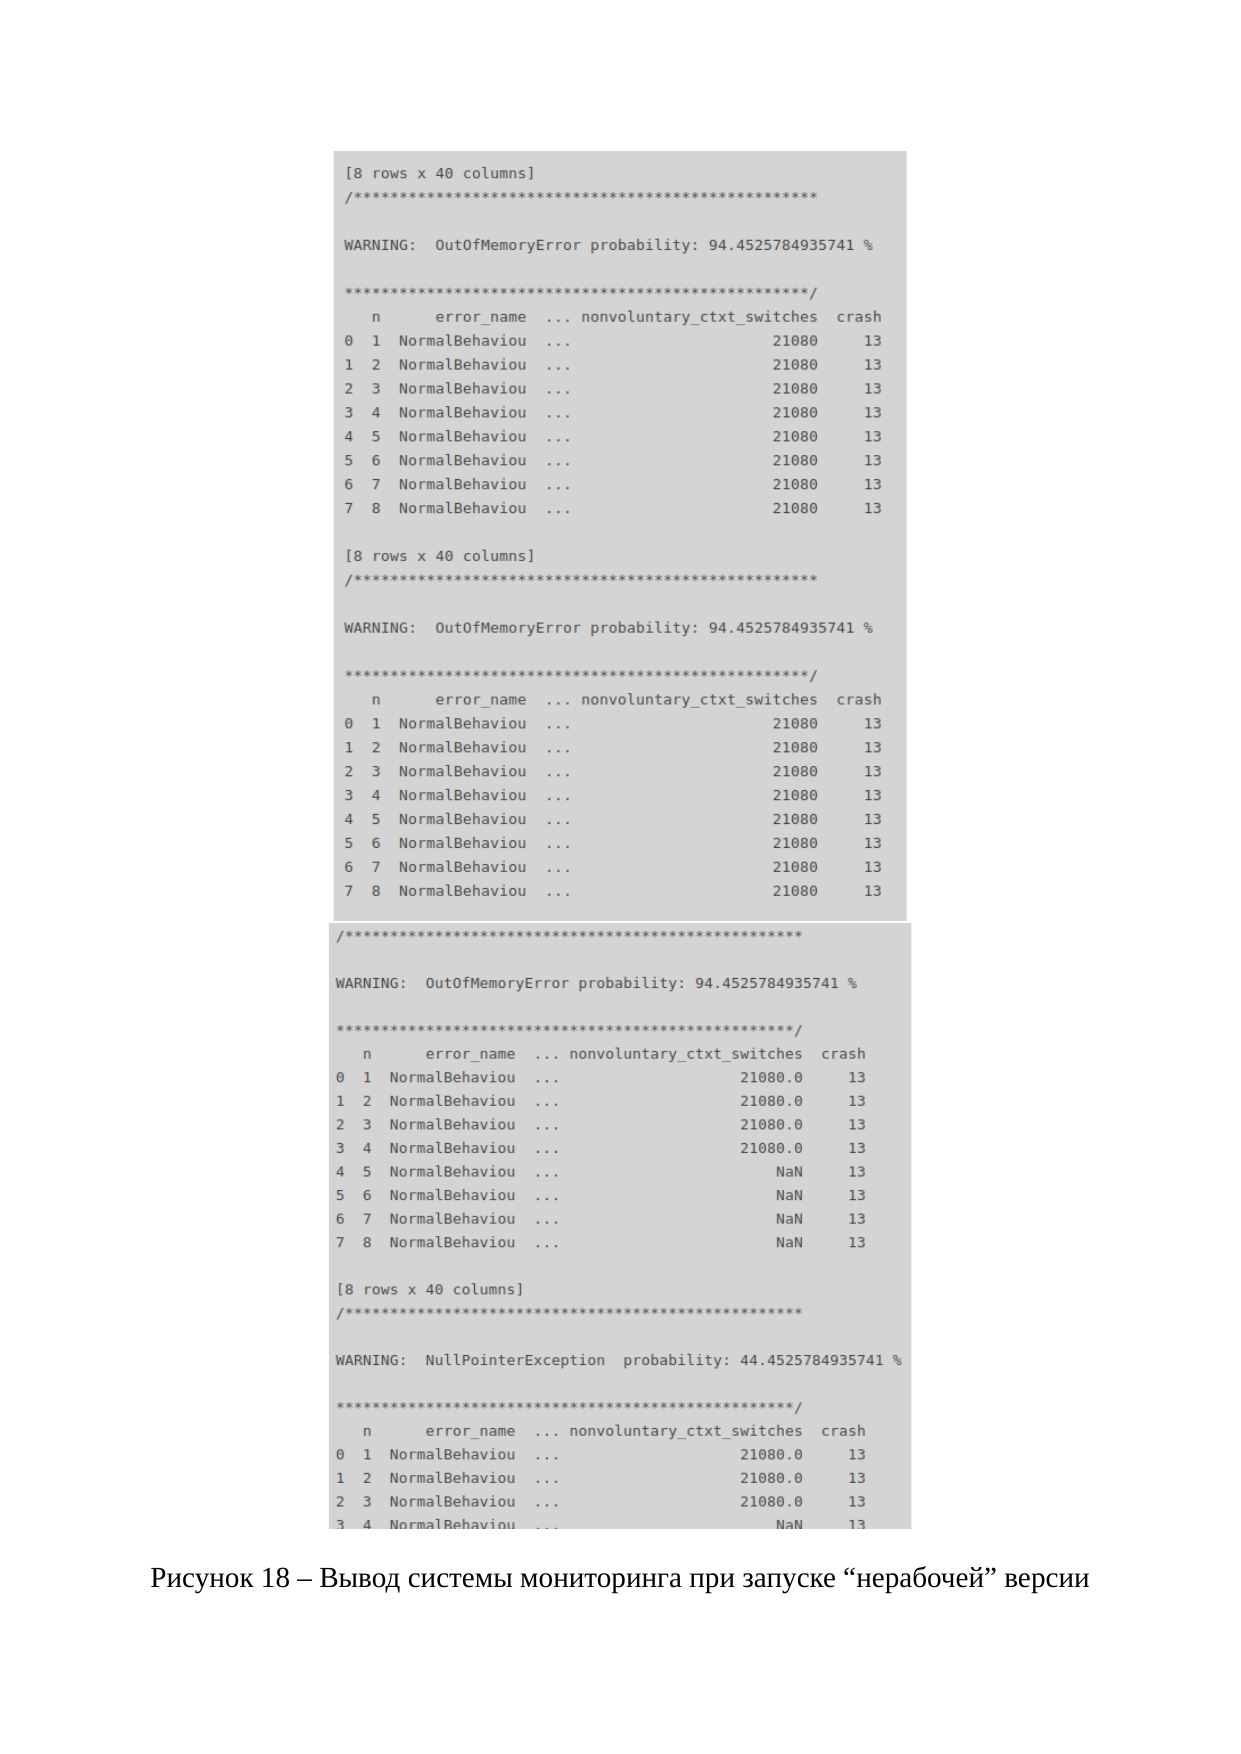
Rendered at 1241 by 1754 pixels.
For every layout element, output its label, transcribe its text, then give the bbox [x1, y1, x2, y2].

text Рисунок 18 – Вывод системы мониторинга при запуске “нерабочей” версии [118, 1560, 1122, 1594]
picture [328, 923, 912, 1529]
picture [333, 151, 907, 921]
